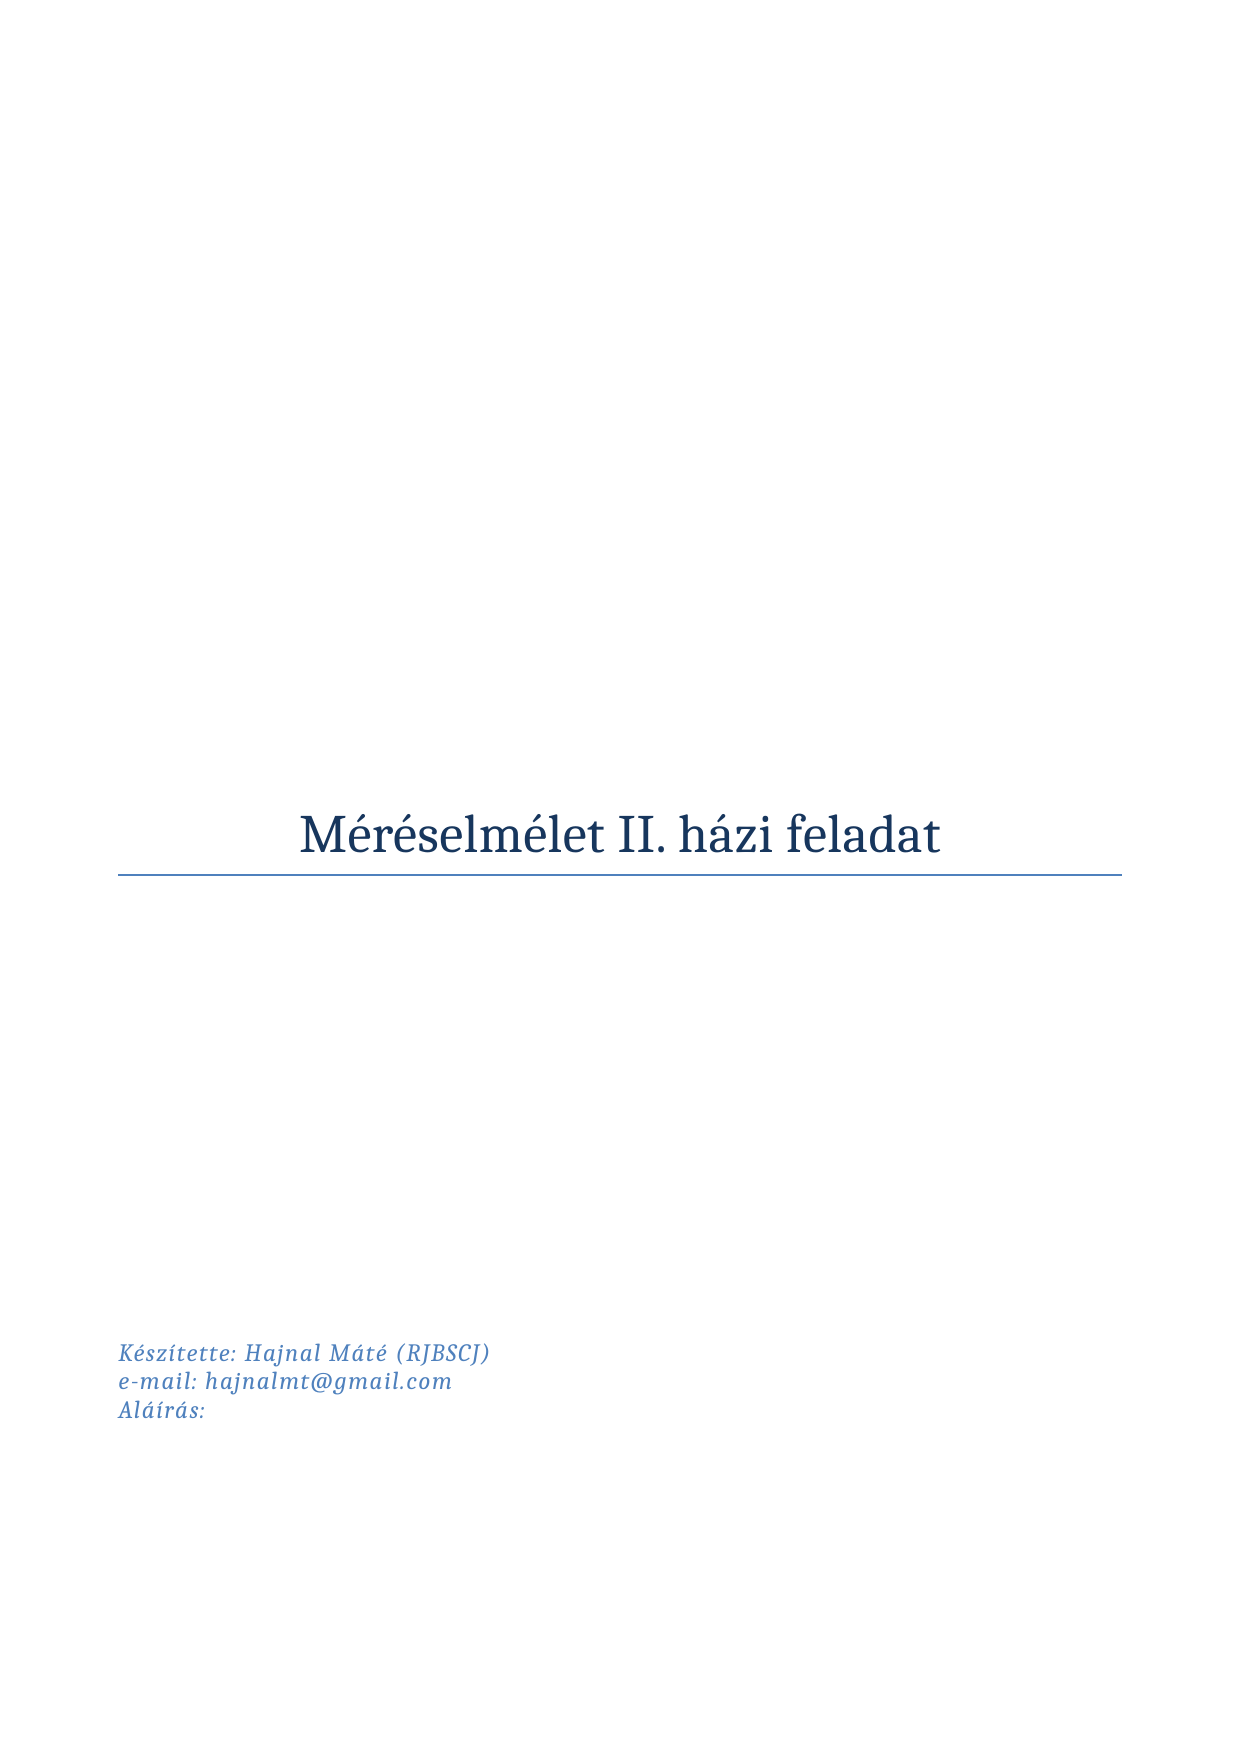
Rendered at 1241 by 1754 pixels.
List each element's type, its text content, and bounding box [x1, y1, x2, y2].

subtitle Készítette: Hajnal Máté (RJBSCJ) [118, 1338, 1122, 1367]
title Méréselmélet II. házi feladat [118, 803, 1122, 874]
subtitle e-mail: hajnalmt@gmail.com [118, 1367, 1122, 1396]
subtitle Aláírás: [118, 1396, 1122, 1425]
